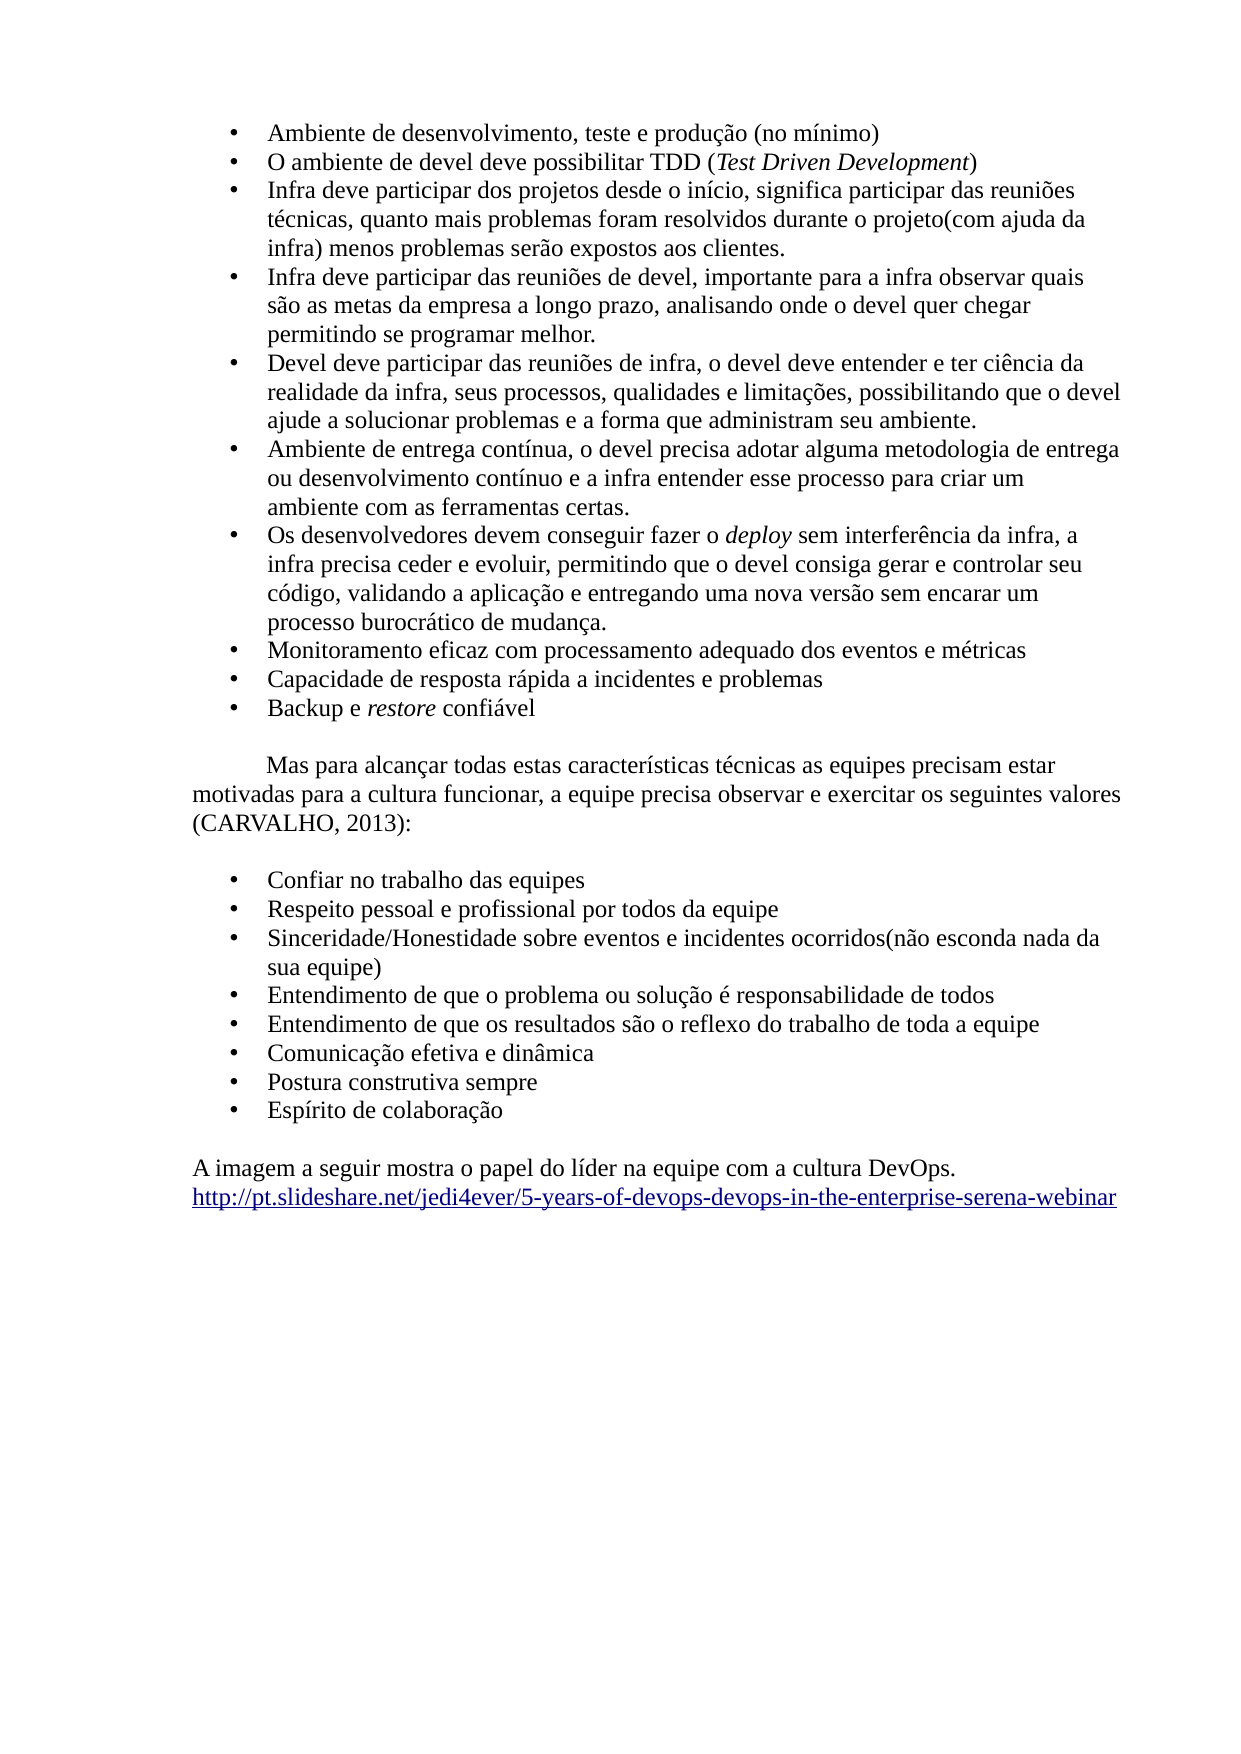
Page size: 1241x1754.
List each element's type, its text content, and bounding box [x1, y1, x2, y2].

list Espírito de colaboração [229, 1096, 1122, 1124]
list Ambiente de desenvolvimento, teste e produção (no mínimo) [229, 118, 1122, 147]
list Comunicação efetiva e dinâmica [229, 1038, 1122, 1067]
list Infra deve participar das reuniões de devel, importante para a infra observar quais são as metas da empresa a longo prazo, analisando onde o devel quer chegar permitindo se programar melhor. [229, 262, 1122, 348]
list Respeito pessoal e profissional por todos da equipe [229, 894, 1122, 923]
list Ambiente de entrega contínua, o devel precisa adotar alguma metodologia de entrega ou desenvolvimento contínuo e a infra entender esse processo para criar um ambiente com as ferramentas certas. [229, 434, 1122, 521]
list Devel deve participar das reuniões de infra, o devel deve entender e ter ciência da realidade da infra, seus processos, qualidades e limitações, possibilitando que o devel ajude a solucionar problemas e a forma que administram seu ambiente. [229, 348, 1122, 434]
list Os desenvolvedores devem conseguir fazer o deploy sem interferência da infra, a infra precisa ceder e evoluir, permitindo que o devel consiga gerar e controlar seu código, validando a aplicação e entregando uma nova versão sem encarar um processo burocrático de mudança. [229, 521, 1122, 636]
text http://pt.slideshare.net/jedi4ever/5-years-of-devops-devops-in-the-enterprise-serena-webinar [44, 1182, 1122, 1211]
list Entendimento de que os resultados são o reflexo do trabalho de toda a equipe [229, 1009, 1122, 1038]
list Postura construtiva sempre [229, 1067, 1122, 1096]
list Infra deve participar dos projetos desde o início, significa participar das reuniões técnicas, quanto mais problemas foram resolvidos durante o projeto(com ajuda da infra) menos problemas serão expostos aos clientes. [229, 176, 1122, 262]
list O ambiente de devel deve possibilitar TDD (Test Driven Development) [229, 147, 1122, 176]
list Capacidade de resposta rápida a incidentes e problemas [229, 664, 1122, 693]
list Backup e restore confiável [229, 693, 1122, 722]
text A imagem a seguir mostra o papel do líder na equipe com a cultura DevOps. [44, 1153, 1122, 1182]
list Monitoramento eficaz com processamento adequado dos eventos e métricas [229, 636, 1122, 664]
list Entendimento de que o problema ou solução é responsabilidade de todos [229, 981, 1122, 1009]
list Confiar no trabalho das equipes [229, 866, 1122, 894]
text Mas para alcançar todas estas características técnicas as equipes precisam estar motivadas para a cultura funcionar, a equipe precisa observar e exercitar os seguintes valores (CARVALHO, 2013): [118, 751, 1122, 837]
list Sinceridade/Honestidade sobre eventos e incidentes ocorridos(não esconda nada da sua equipe) [229, 923, 1122, 981]
